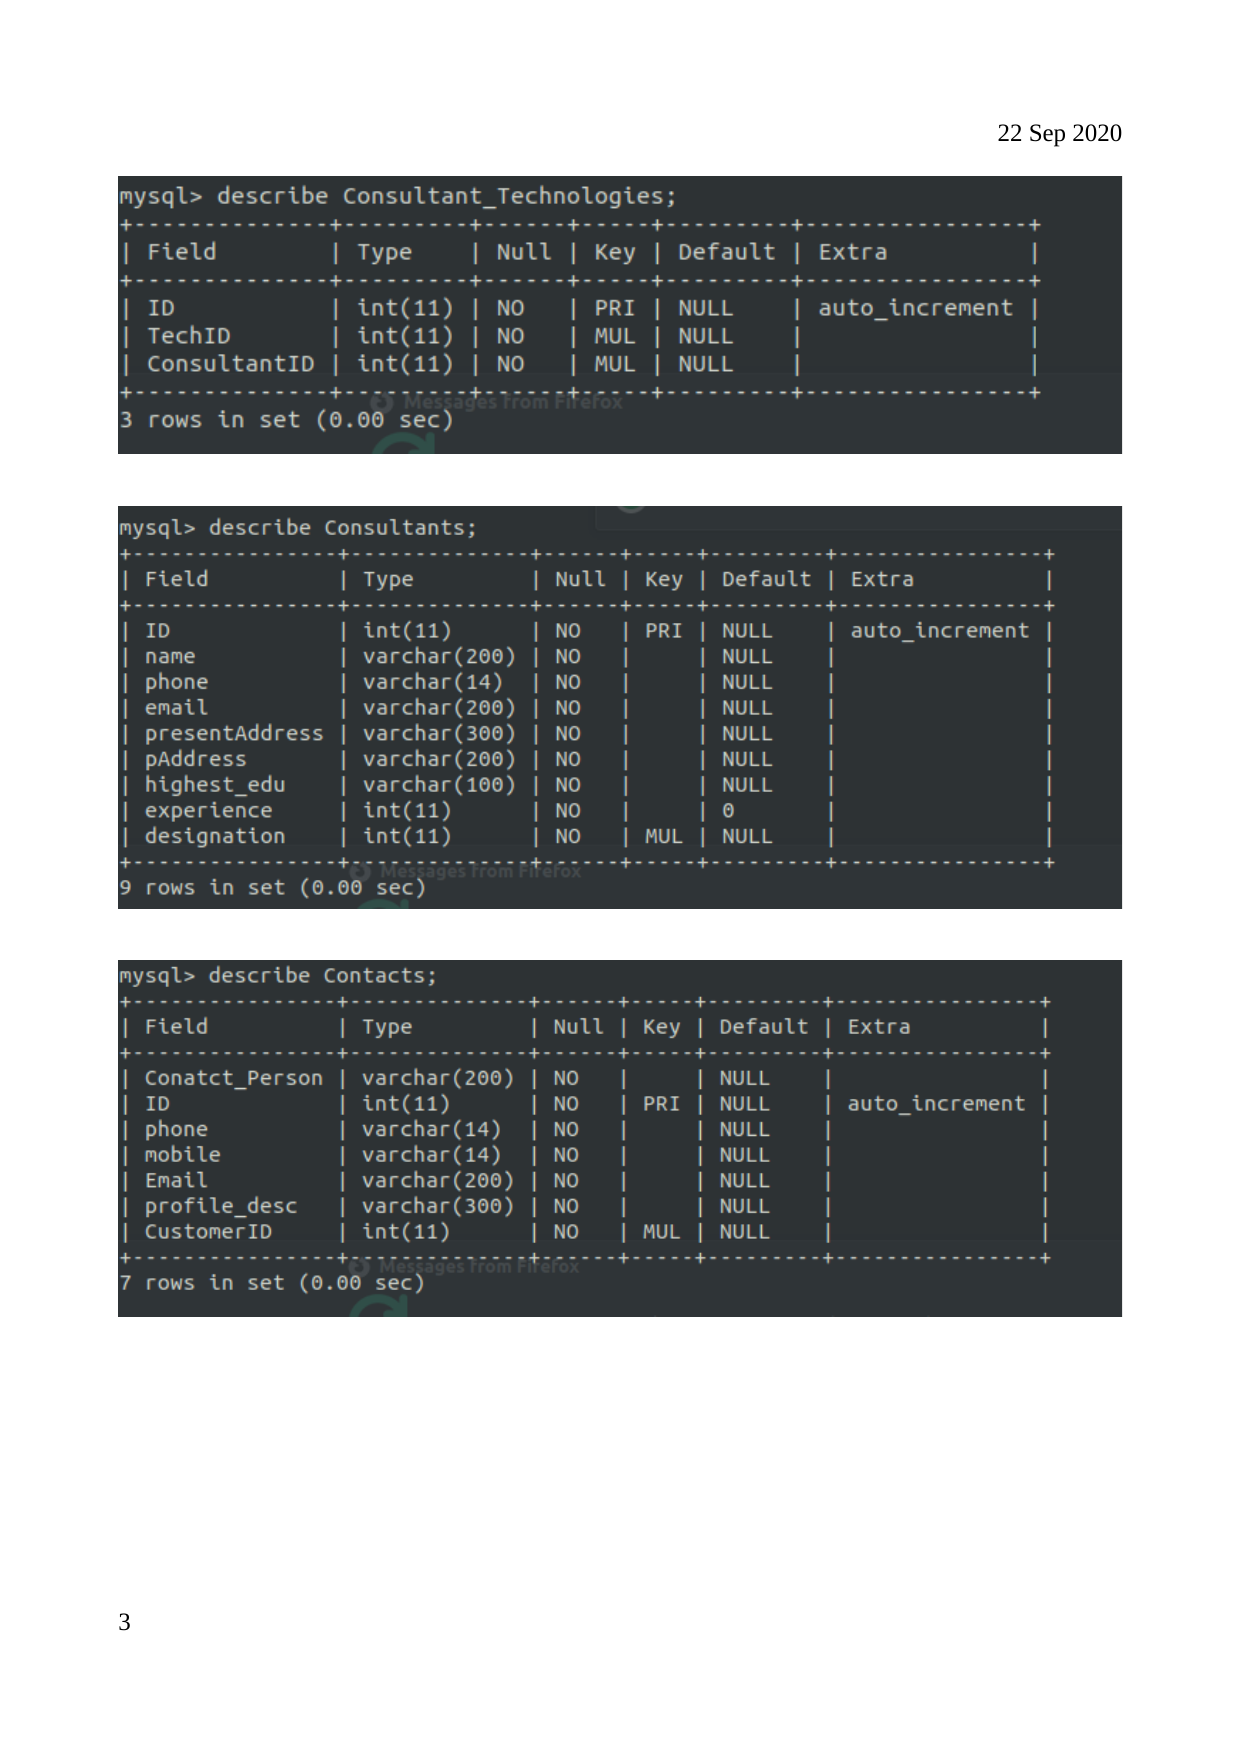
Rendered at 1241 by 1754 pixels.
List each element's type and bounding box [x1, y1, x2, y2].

picture [118, 960, 1123, 1317]
picture [118, 506, 1123, 909]
picture [118, 176, 1123, 454]
